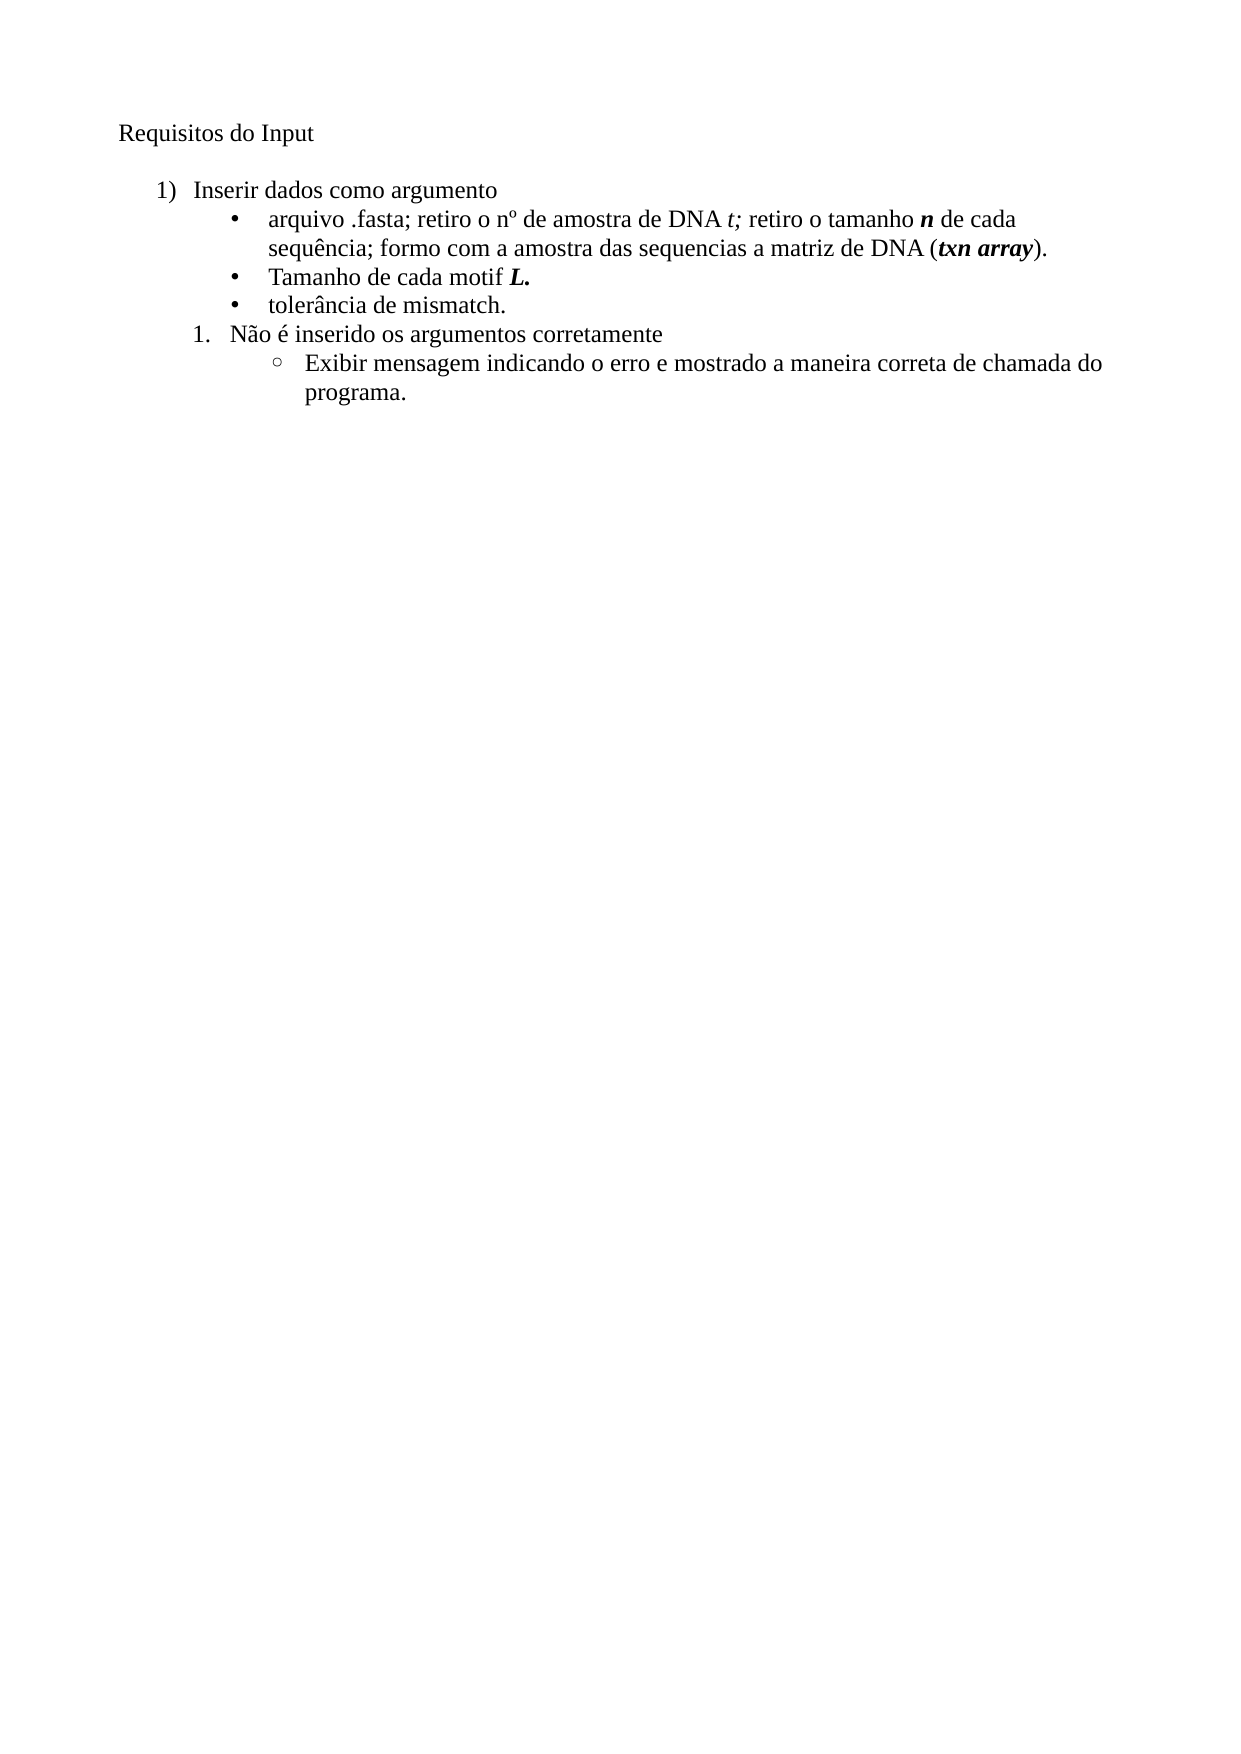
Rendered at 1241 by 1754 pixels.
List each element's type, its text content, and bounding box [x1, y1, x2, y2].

list Inserir dados como argumento [156, 176, 1122, 204]
list tolerância de mismatch. [231, 291, 1122, 319]
list arquivo .fasta; retiro o nº de amostra de DNA t; retiro o tamanho n de cada sequência; formo com a amostra das sequencias a matriz de DNA (txn array). [231, 204, 1122, 262]
list Não é inserido os argumentos corretamente [192, 319, 1122, 348]
list Exibir mensagem indicando o erro e mostrado a maneira correta de chamada do programa. [267, 348, 1122, 406]
list Tamanho de cada motif L. [231, 262, 1122, 291]
text Requisitos do Input [118, 118, 1122, 147]
